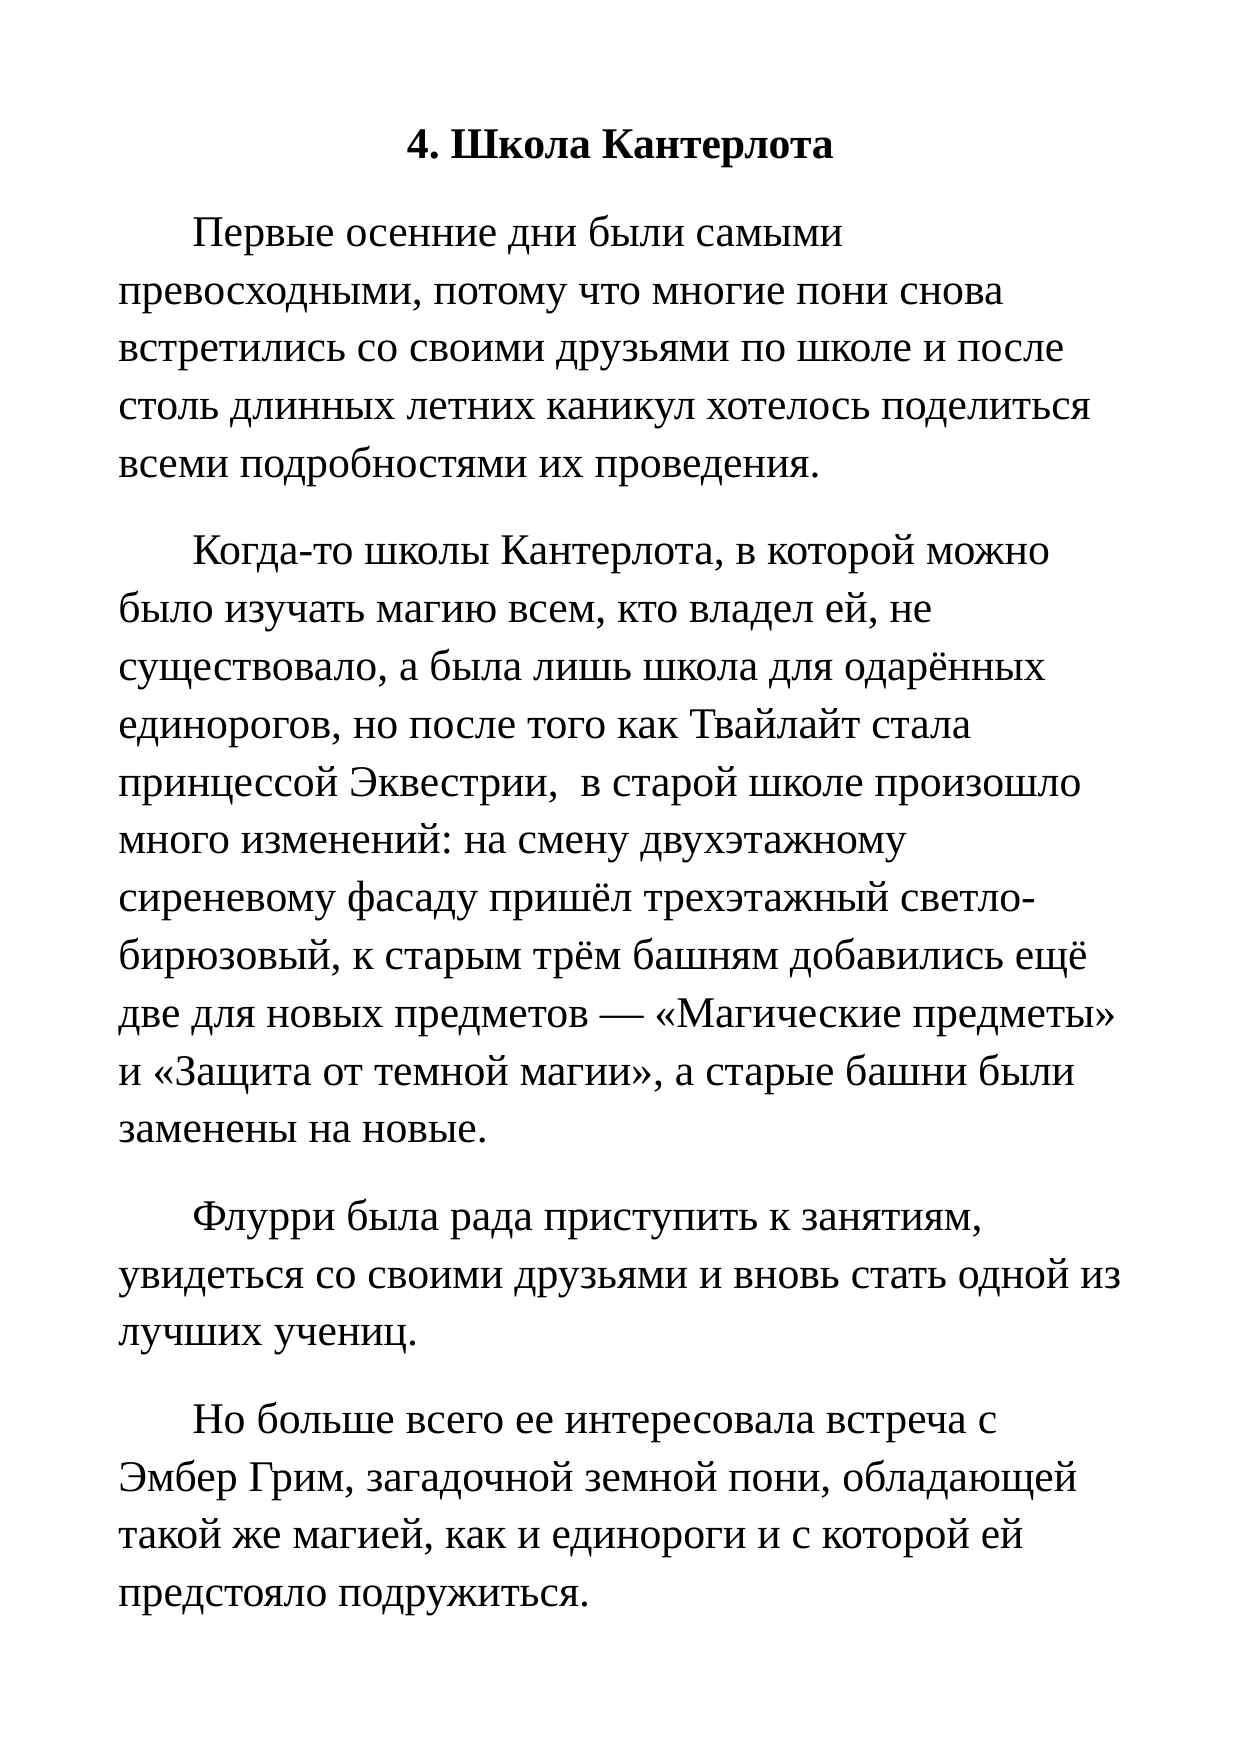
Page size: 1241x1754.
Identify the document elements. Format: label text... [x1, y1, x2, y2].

text 4. Школа Кантерлота [118, 118, 1122, 168]
text Первые осенние дни были самыми превосходными, потому что многие пони снова встретились со своими друзьями по школе и после столь длинных летних каникул хотелось поделиться всеми подробностями их проведения. [118, 205, 1122, 487]
text Когда-то школы Кантерлота, в которой можно было изучать магию всем, кто владел ей, не существовало, а была лишь школа для одарённых единорогов, но после того как Твайлайт стала принцессой Эквестрии, в старой школе произошло много изменений: на смену двухэтажному сиреневому фасаду пришёл трехэтажный светло-бирюзовый, к старым трём башням добавились ещё две для новых предметов — «Магические предметы» и «Защита от темной магии», а старые башни были заменены на новые. [118, 524, 1122, 1152]
text Флурри была рада приступить к занятиям, увидеться со своими друзьями и вновь стать одной из лучших учениц. [118, 1189, 1122, 1355]
text Но больше всего ее интересовала встреча с Эмбер Грим, загадочной земной пони, обладающей такой же магией, как и единороги и с которой ей предстояло подружиться. [118, 1392, 1122, 1616]
